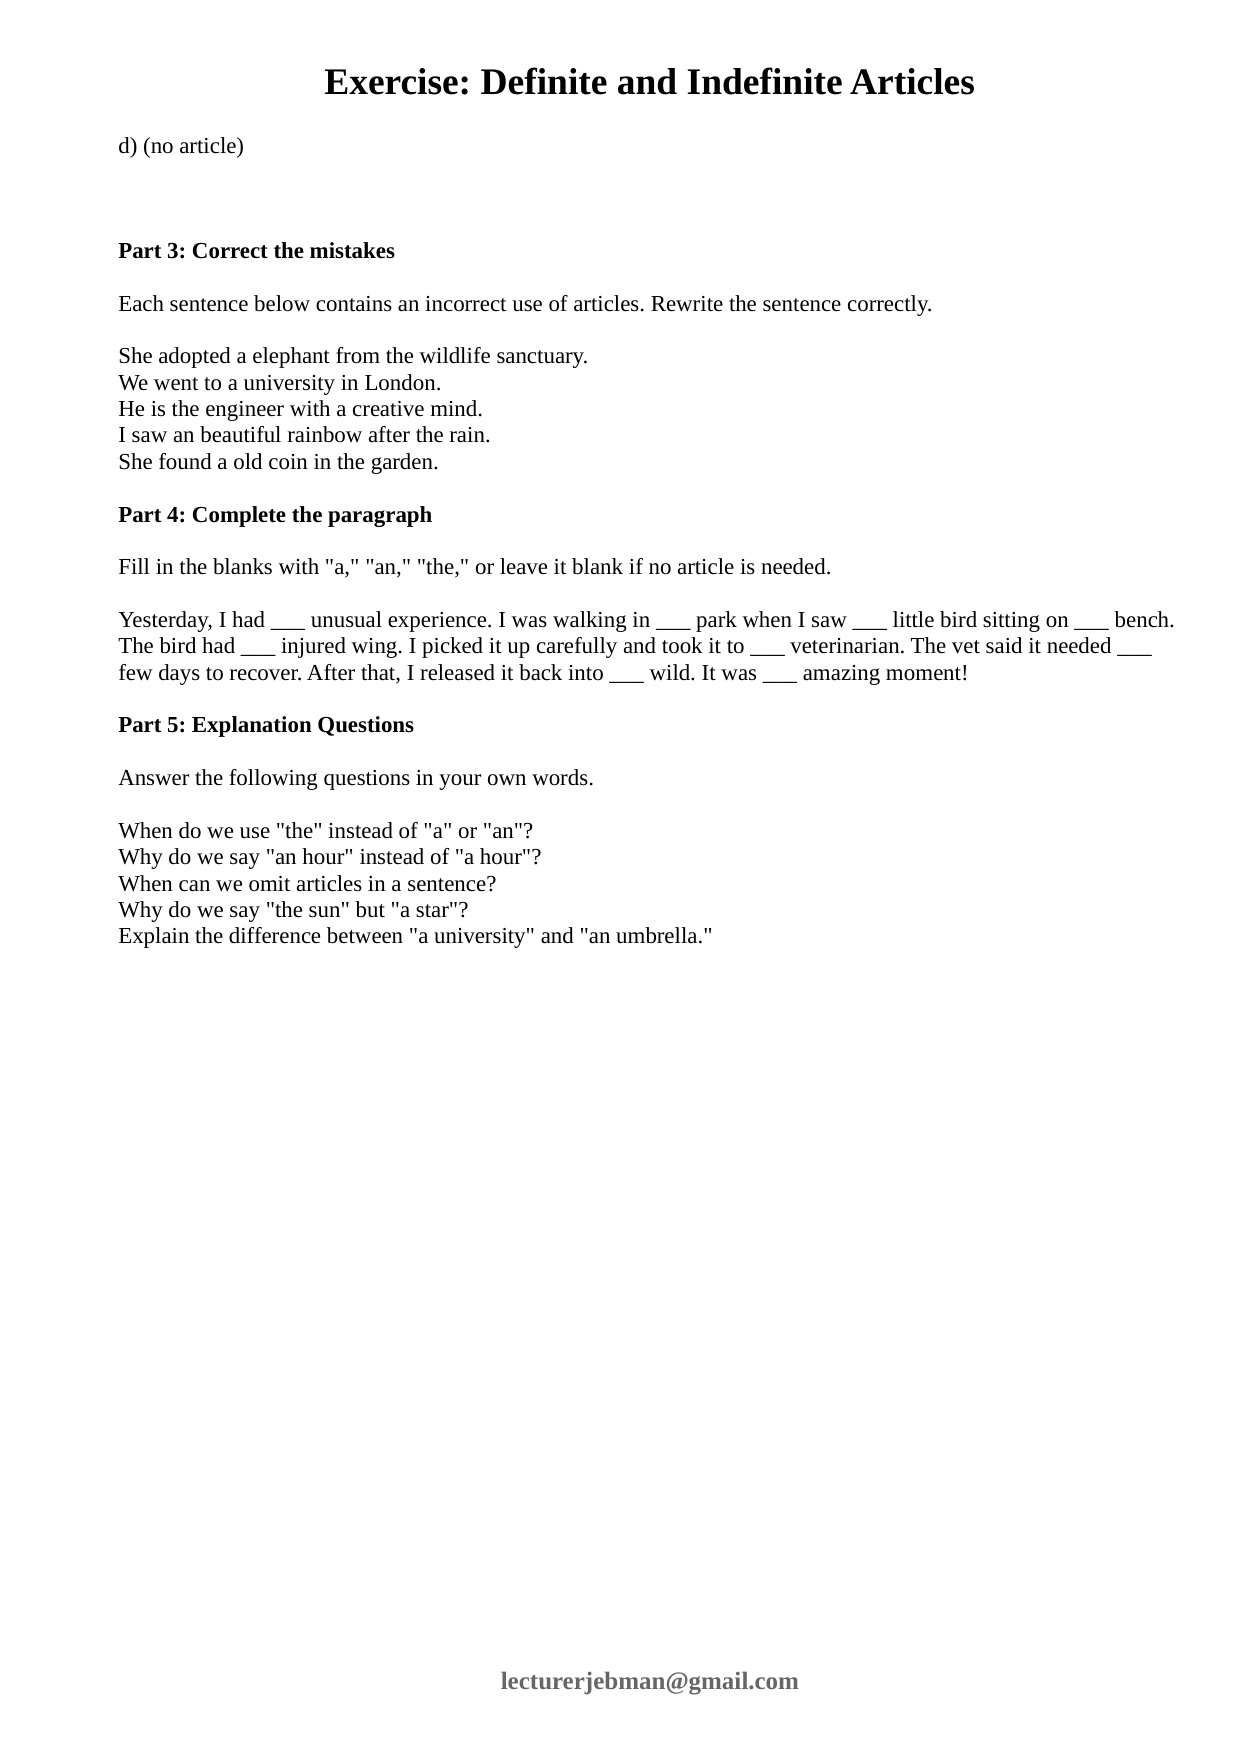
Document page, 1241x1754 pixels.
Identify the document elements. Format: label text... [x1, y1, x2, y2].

text I saw an beautiful rainbow after the rain. [118, 422, 1181, 448]
text When do we use "the" instead of "a" or "an"? [118, 817, 1181, 843]
text Explain the difference between "a university" and "an umbrella." [118, 922, 1181, 949]
text Why do we say "the sun" but "a star"? [118, 896, 1181, 922]
text We went to a university in London. [118, 369, 1181, 395]
text Part 5: Explanation Questions [118, 711, 1181, 738]
text When can we omit articles in a sentence? [118, 869, 1181, 896]
text Answer the following questions in your own words. [118, 764, 1181, 791]
text Part 4: Complete the paragraph [118, 501, 1181, 527]
text Part 3: Correct the mistakes [118, 237, 1181, 263]
text d) (no article) [118, 132, 1181, 158]
text Yesterday, I had ___ unusual experience. I was walking in ___ park when I saw ___ little bird sitting on ___ bench. The bird had ___ injured wing. I picked it up carefully and took it to ___ veterinarian. The vet said it needed ___ few days to recover. After that, I released it back into ___ wild. It was ___ amazing moment! [118, 606, 1181, 685]
text Each sentence below contains an incorrect use of articles. Rewrite the sentence correctly. [118, 290, 1181, 316]
text She adopted a elephant from the wildlife sanctuary. [118, 342, 1181, 369]
text She found a old coin in the garden. [118, 448, 1181, 474]
text Why do we say "an hour" instead of "a hour"? [118, 843, 1181, 869]
text He is the engineer with a creative mind. [118, 395, 1181, 422]
text Fill in the blanks with "a," "an," "the," or leave it blank if no article is needed. [118, 553, 1181, 580]
